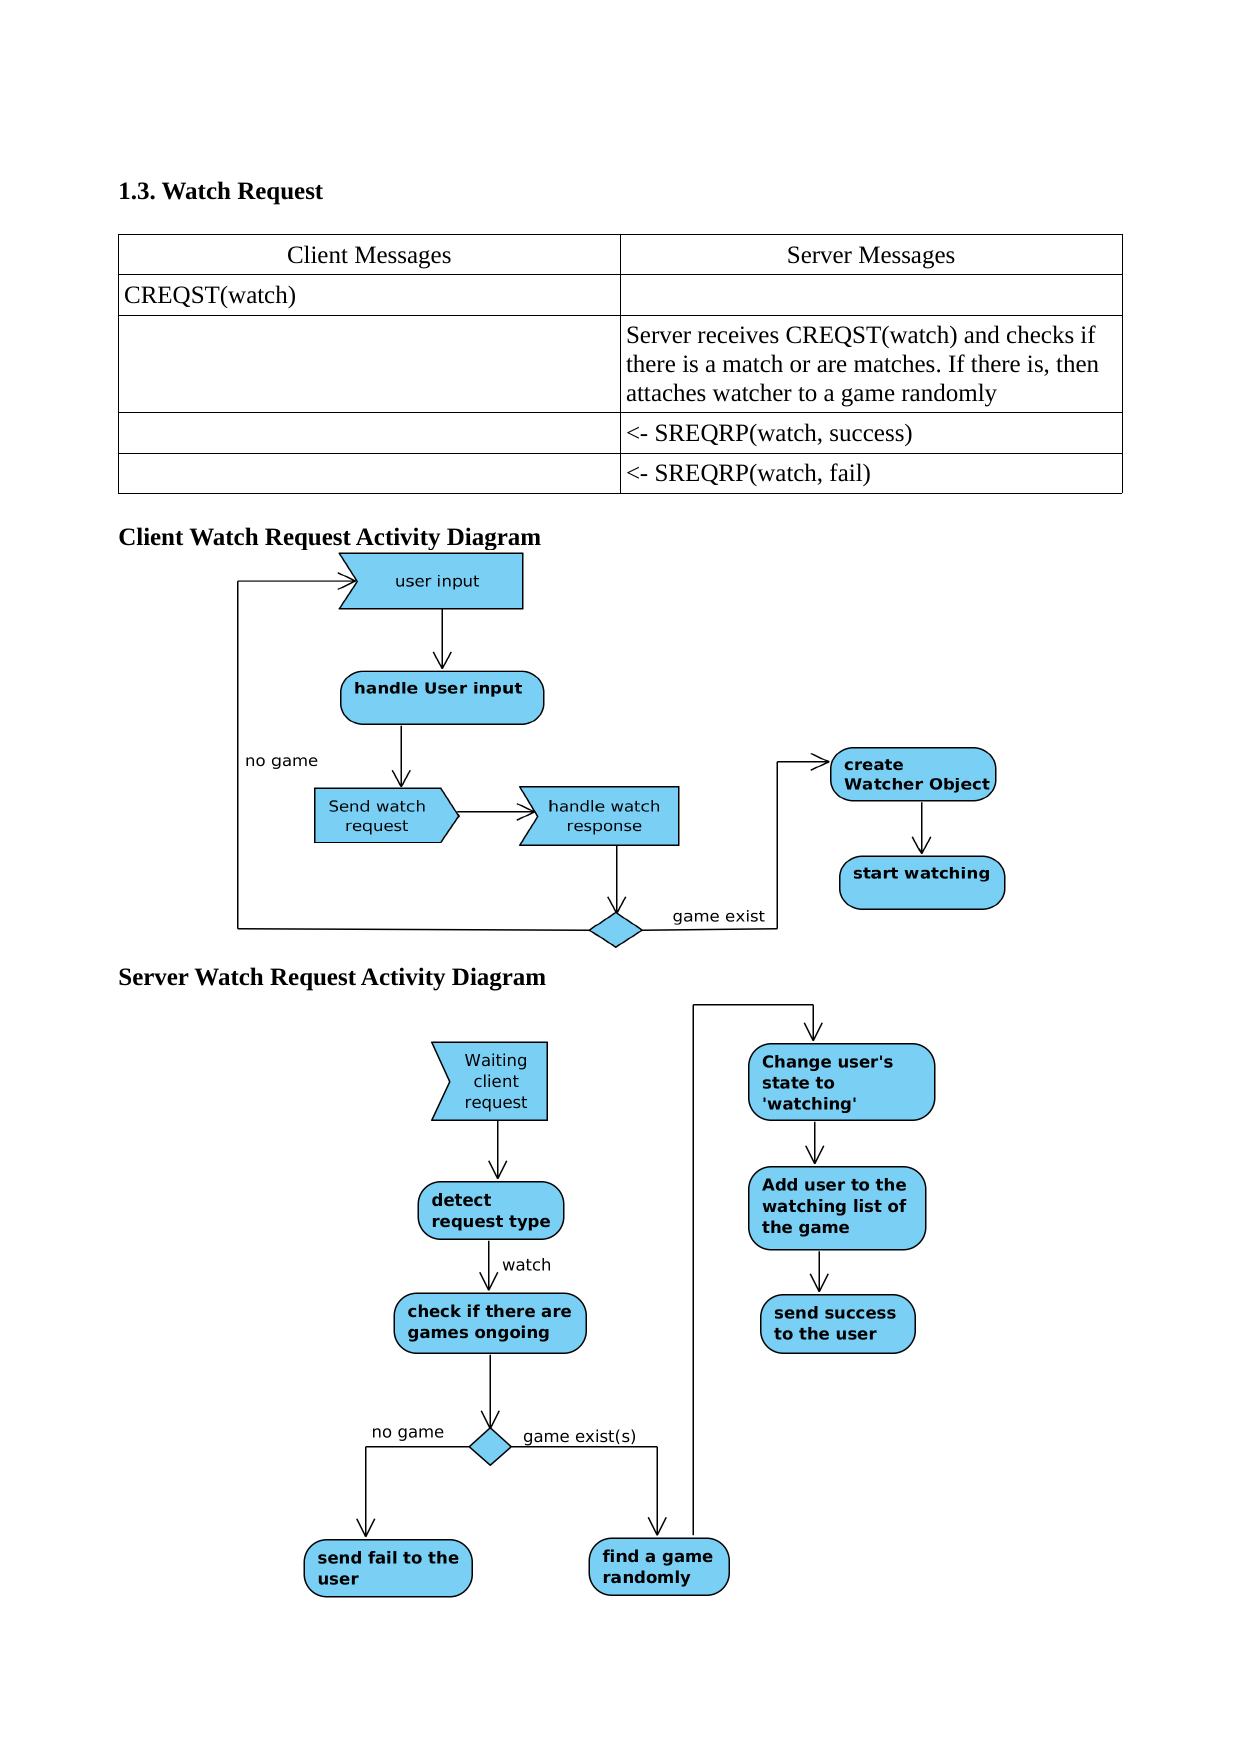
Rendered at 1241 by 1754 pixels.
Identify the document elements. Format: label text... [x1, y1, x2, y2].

table_header Client Messages [119, 235, 620, 274]
text Server Watch Request Activity Diagram [118, 551, 1122, 991]
picture [299, 1001, 942, 1604]
table_cell [119, 316, 620, 412]
picture [228, 550, 1012, 963]
text Client Watch Request Activity Diagram [118, 522, 1122, 551]
table_cell [119, 413, 620, 453]
table_header Server Messages [621, 235, 1122, 274]
table_cell CREQST(watch) [119, 275, 620, 314]
table_cell Server receives CREQST(watch) and checks if there is a match or are matches. If there is, then attaches watcher to a game randomly [621, 316, 1122, 412]
table_cell [119, 454, 620, 493]
text 1.3. Watch Request [118, 176, 1122, 205]
table_cell <- SREQRP(watch, success) [621, 413, 1122, 453]
table_cell [621, 275, 1122, 314]
table_cell <- SREQRP(watch, fail) [621, 454, 1122, 493]
